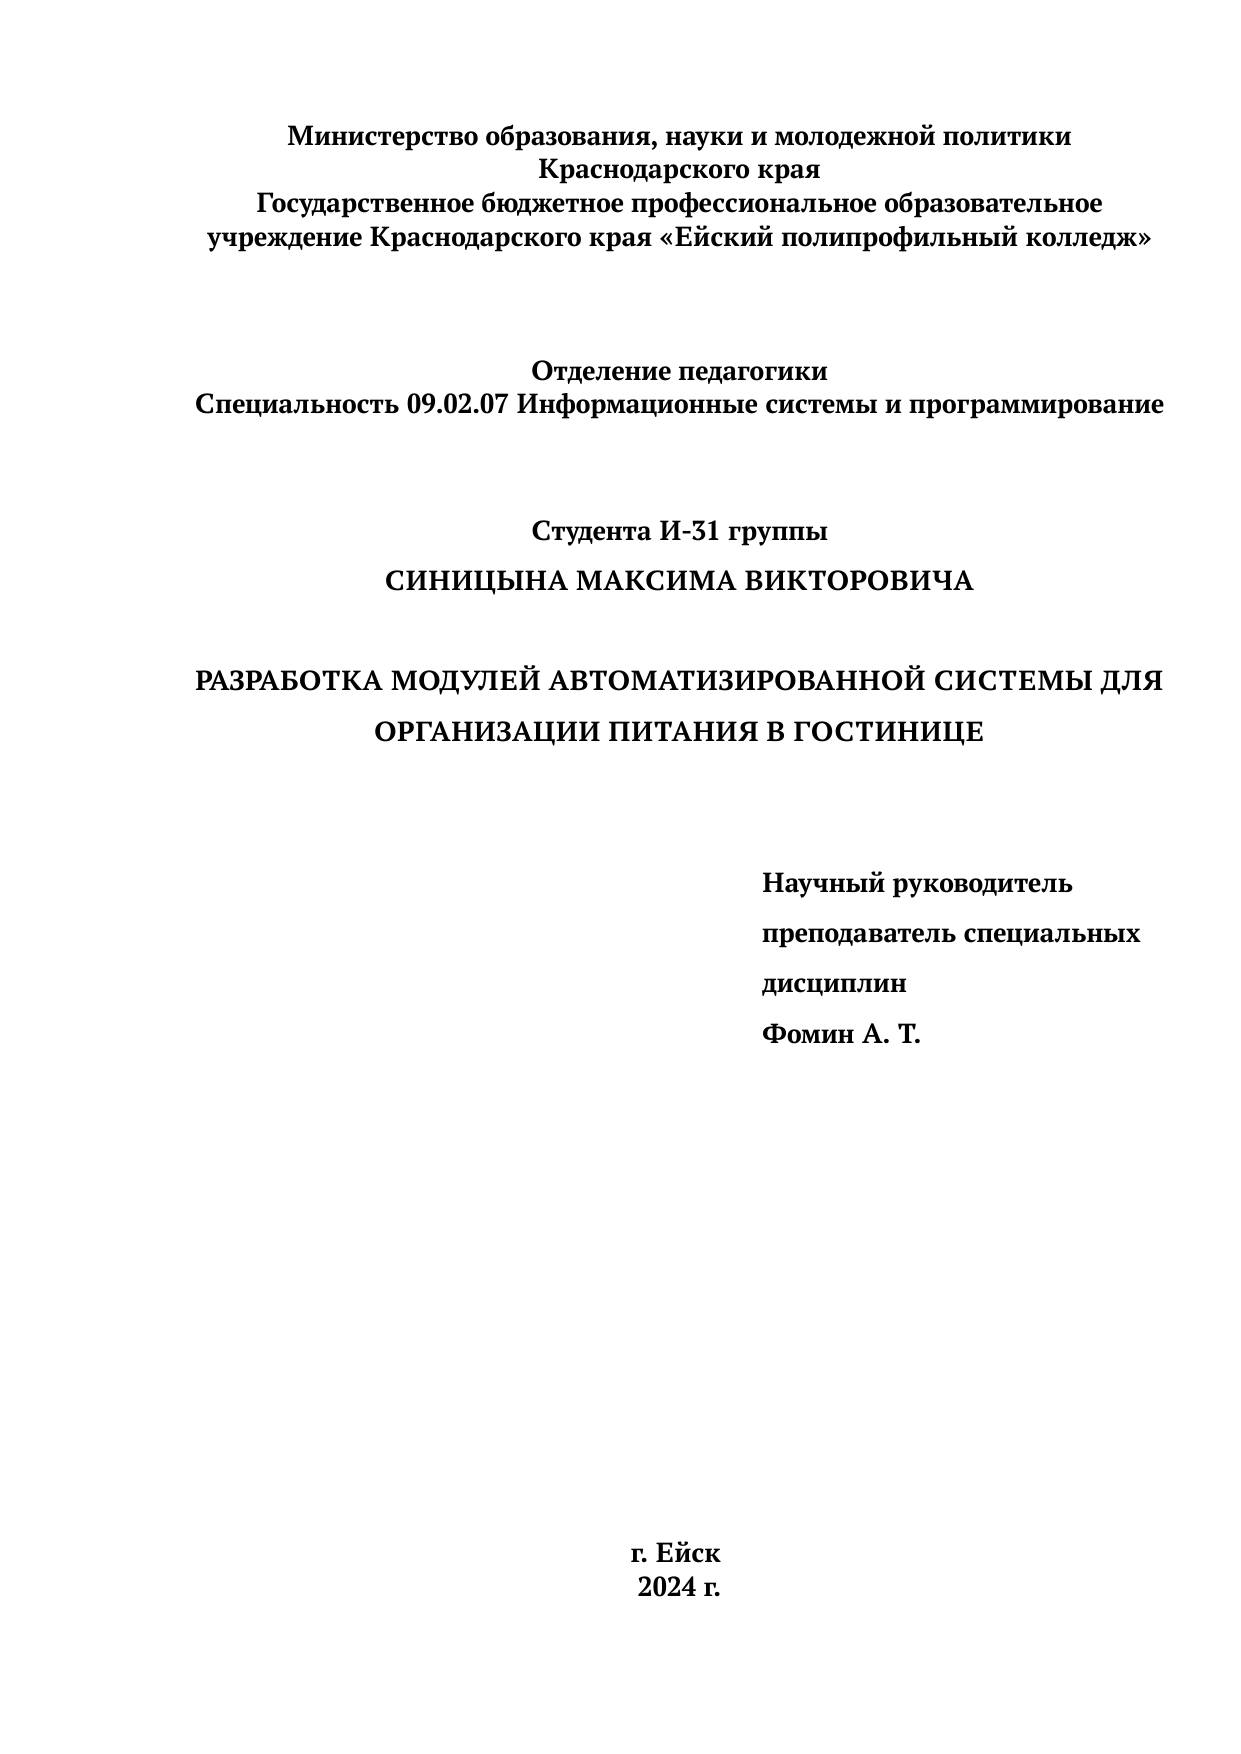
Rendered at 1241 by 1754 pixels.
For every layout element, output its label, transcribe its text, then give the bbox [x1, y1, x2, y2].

text Студента И-31 группы [177, 513, 1181, 546]
text Научный руководитель преподаватель специальных дисциплин [762, 865, 1181, 999]
text г. Ейск [177, 1536, 1181, 1569]
text РАЗРАБОТКА МОДУЛЕЙ АВТОМАТИЗИРОВАННОЙ СИСТЕМЫ ДЛЯ ОРГАНИЗАЦИИ ПИТАНИЯ В ГОСТИНИЦЕ [177, 663, 1181, 747]
text Министерство образования, науки и молодежной политики [177, 118, 1181, 152]
text Краснодарского края [177, 152, 1181, 185]
text Государственное бюджетное профессиональное образовательное учреждение Краснодарского края «Ейский полипрофильный колледж» [177, 185, 1181, 252]
text Специальность 09.02.07 Информационные системы и программирование [177, 386, 1181, 420]
text Отделение педагогики [177, 353, 1181, 386]
text 2024 г. [177, 1569, 1181, 1603]
text Фомин А. Т. [762, 1016, 1181, 1049]
text СИНИЦЫНА МАКСИМА ВИКТОРОВИЧА [177, 563, 1181, 596]
